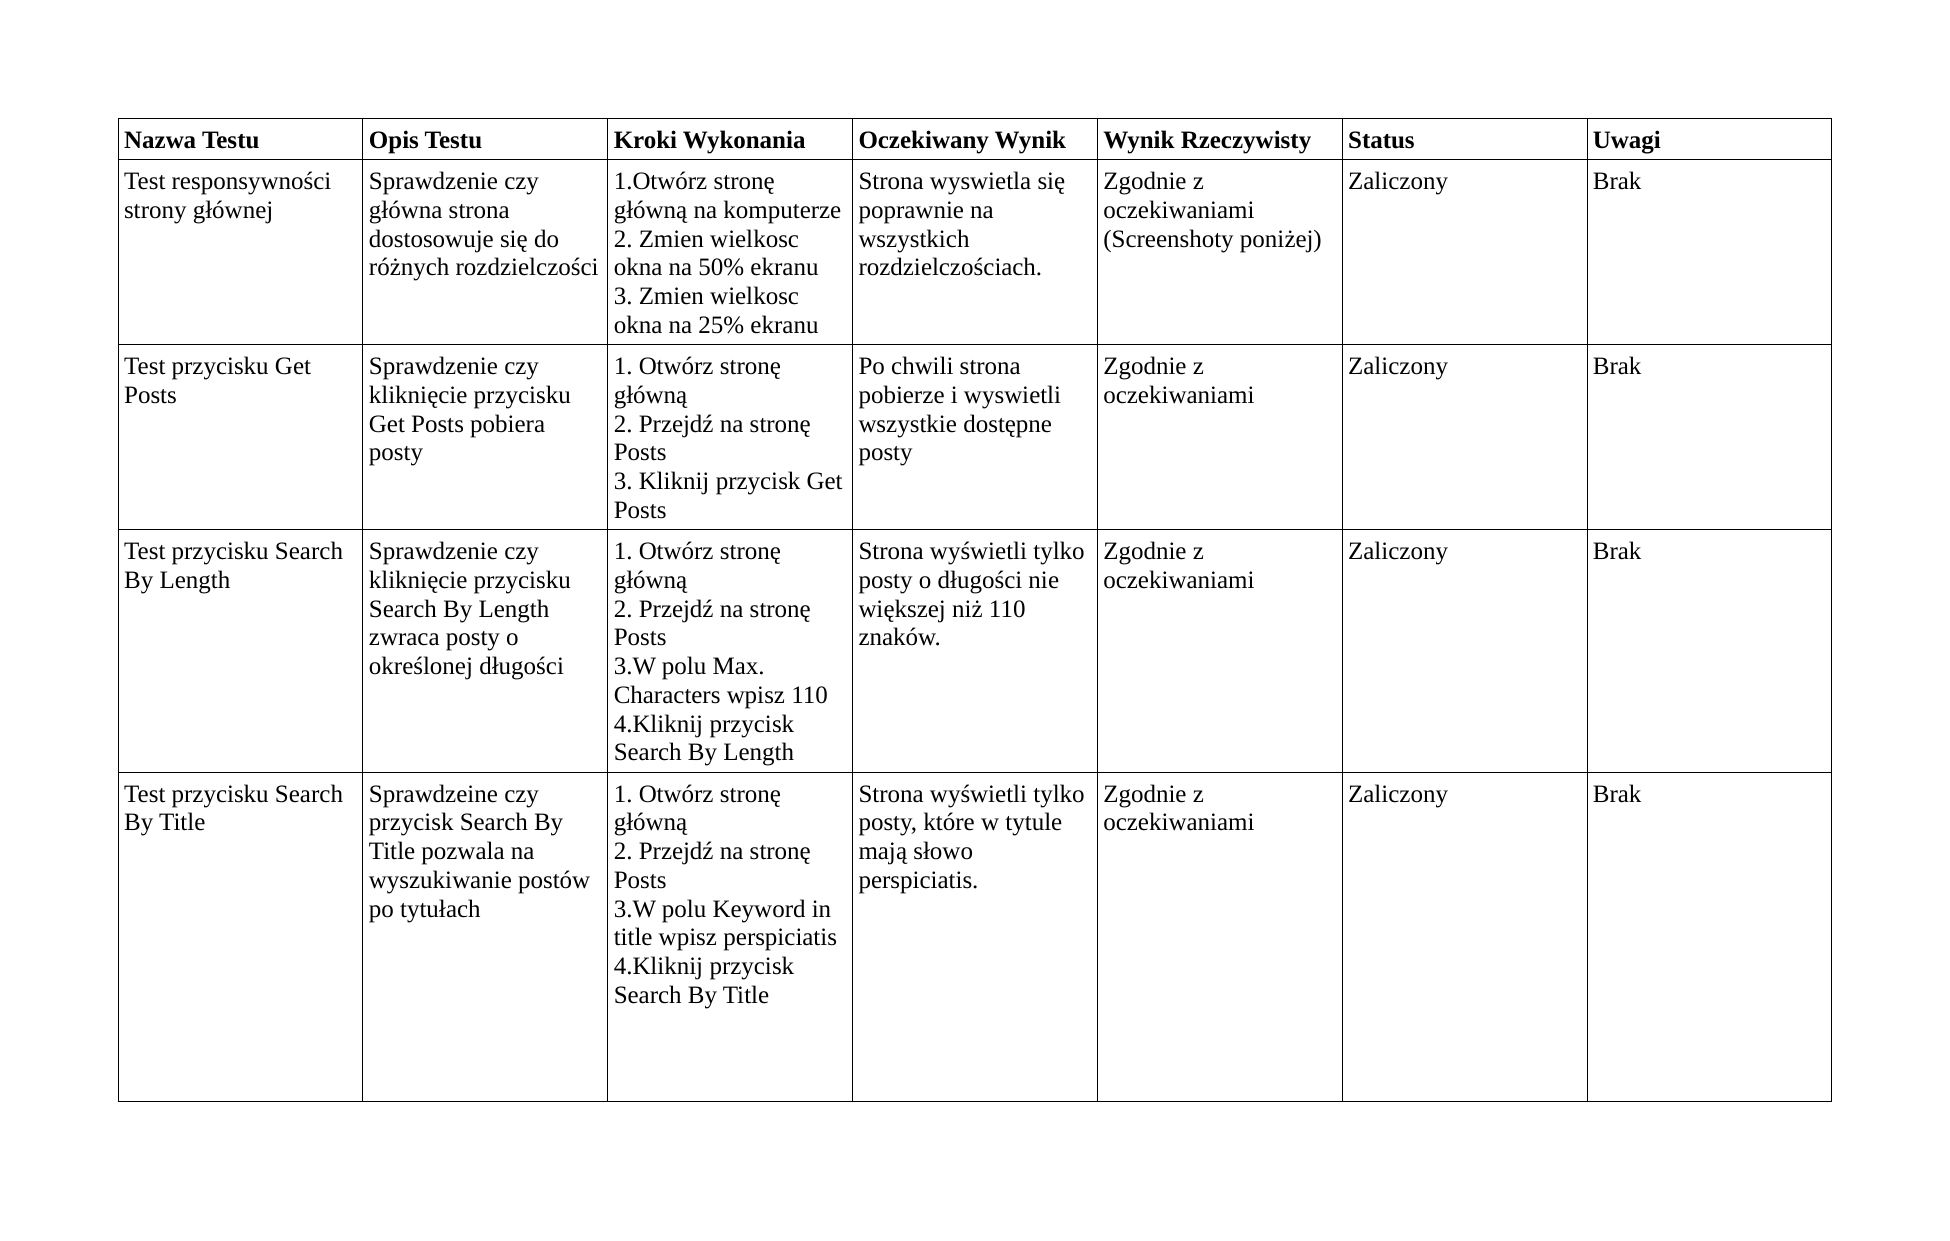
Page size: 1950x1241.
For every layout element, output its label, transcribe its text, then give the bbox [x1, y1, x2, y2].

table_cell Zaliczony [1343, 773, 1587, 1101]
table_cell Brak [1588, 530, 1831, 772]
table_cell Zgodnie z oczekiwaniami (Screenshoty poniżej) [1098, 160, 1342, 344]
table_cell Brak [1588, 773, 1831, 1101]
table_cell Zaliczony [1343, 530, 1587, 772]
table_cell Brak [1588, 160, 1831, 344]
table_cell Strona wyświetli tylko posty, które w tytule mają słowo perspiciatis. [853, 773, 1097, 1101]
table_cell 1.Otwórz stronę główną na komputerze 2. Zmien wielkosc okna na 50% ekranu 3. Zmien wielkosc okna na 25% ekranu [608, 160, 852, 344]
table_cell Strona wyświetli tylko posty o długości nie większej niż 110 znaków. [853, 530, 1097, 772]
table_header Wynik Rzeczywisty [1098, 119, 1342, 159]
table_cell Test przycisku Search By Length [119, 530, 362, 772]
table_cell Sprawdzenie czy główna strona dostosowuje się do różnych rozdzielczości [363, 160, 607, 344]
table_cell Sprawdzenie czy kliknięcie przycisku Search By Length zwraca posty o określonej długości [363, 530, 607, 772]
table_cell Test przycisku Search By Title [119, 773, 362, 1101]
table_header Nazwa Testu [119, 119, 362, 159]
table_cell Zgodnie z oczekiwaniami [1098, 345, 1342, 529]
table_cell Test przycisku Get Posts [119, 345, 362, 529]
table_cell Zaliczony [1343, 345, 1587, 529]
table_header Opis Testu [363, 119, 607, 159]
table_cell Po chwili strona pobierze i wyswietli wszystkie dostępne posty [853, 345, 1097, 529]
table_header Uwagi [1588, 119, 1831, 159]
table_cell 1. Otwórz stronę główną 2. Przejdź na stronę Posts 3. Kliknij przycisk Get Posts [608, 345, 852, 529]
table_cell 1. Otwórz stronę główną 2. Przejdź na stronę Posts 3.W polu Max. Characters wpisz 110 4.Kliknij przycisk Search By Length [608, 530, 852, 772]
table_cell Test responsywności strony głównej [119, 160, 362, 344]
table_cell Zgodnie z oczekiwaniami [1098, 773, 1342, 1101]
table_cell Sprawdzeine czy przycisk Search By Title pozwala na wyszukiwanie postów po tytułach [363, 773, 607, 1101]
table_cell Brak [1588, 345, 1831, 529]
table_cell Sprawdzenie czy kliknięcie przycisku Get Posts pobiera posty [363, 345, 607, 529]
table_header Oczekiwany Wynik [853, 119, 1097, 159]
table_header Kroki Wykonania [608, 119, 852, 159]
table_header Status [1343, 119, 1587, 159]
table_cell 1. Otwórz stronę główną 2. Przejdź na stronę Posts 3.W polu Keyword in title wpisz perspiciatis 4.Kliknij przycisk Search By Title [608, 773, 852, 1101]
table_cell Zgodnie z oczekiwaniami [1098, 530, 1342, 772]
table_cell Zaliczony [1343, 160, 1587, 344]
table_cell Strona wyswietla się poprawnie na wszystkich rozdzielczościach. [853, 160, 1097, 344]
